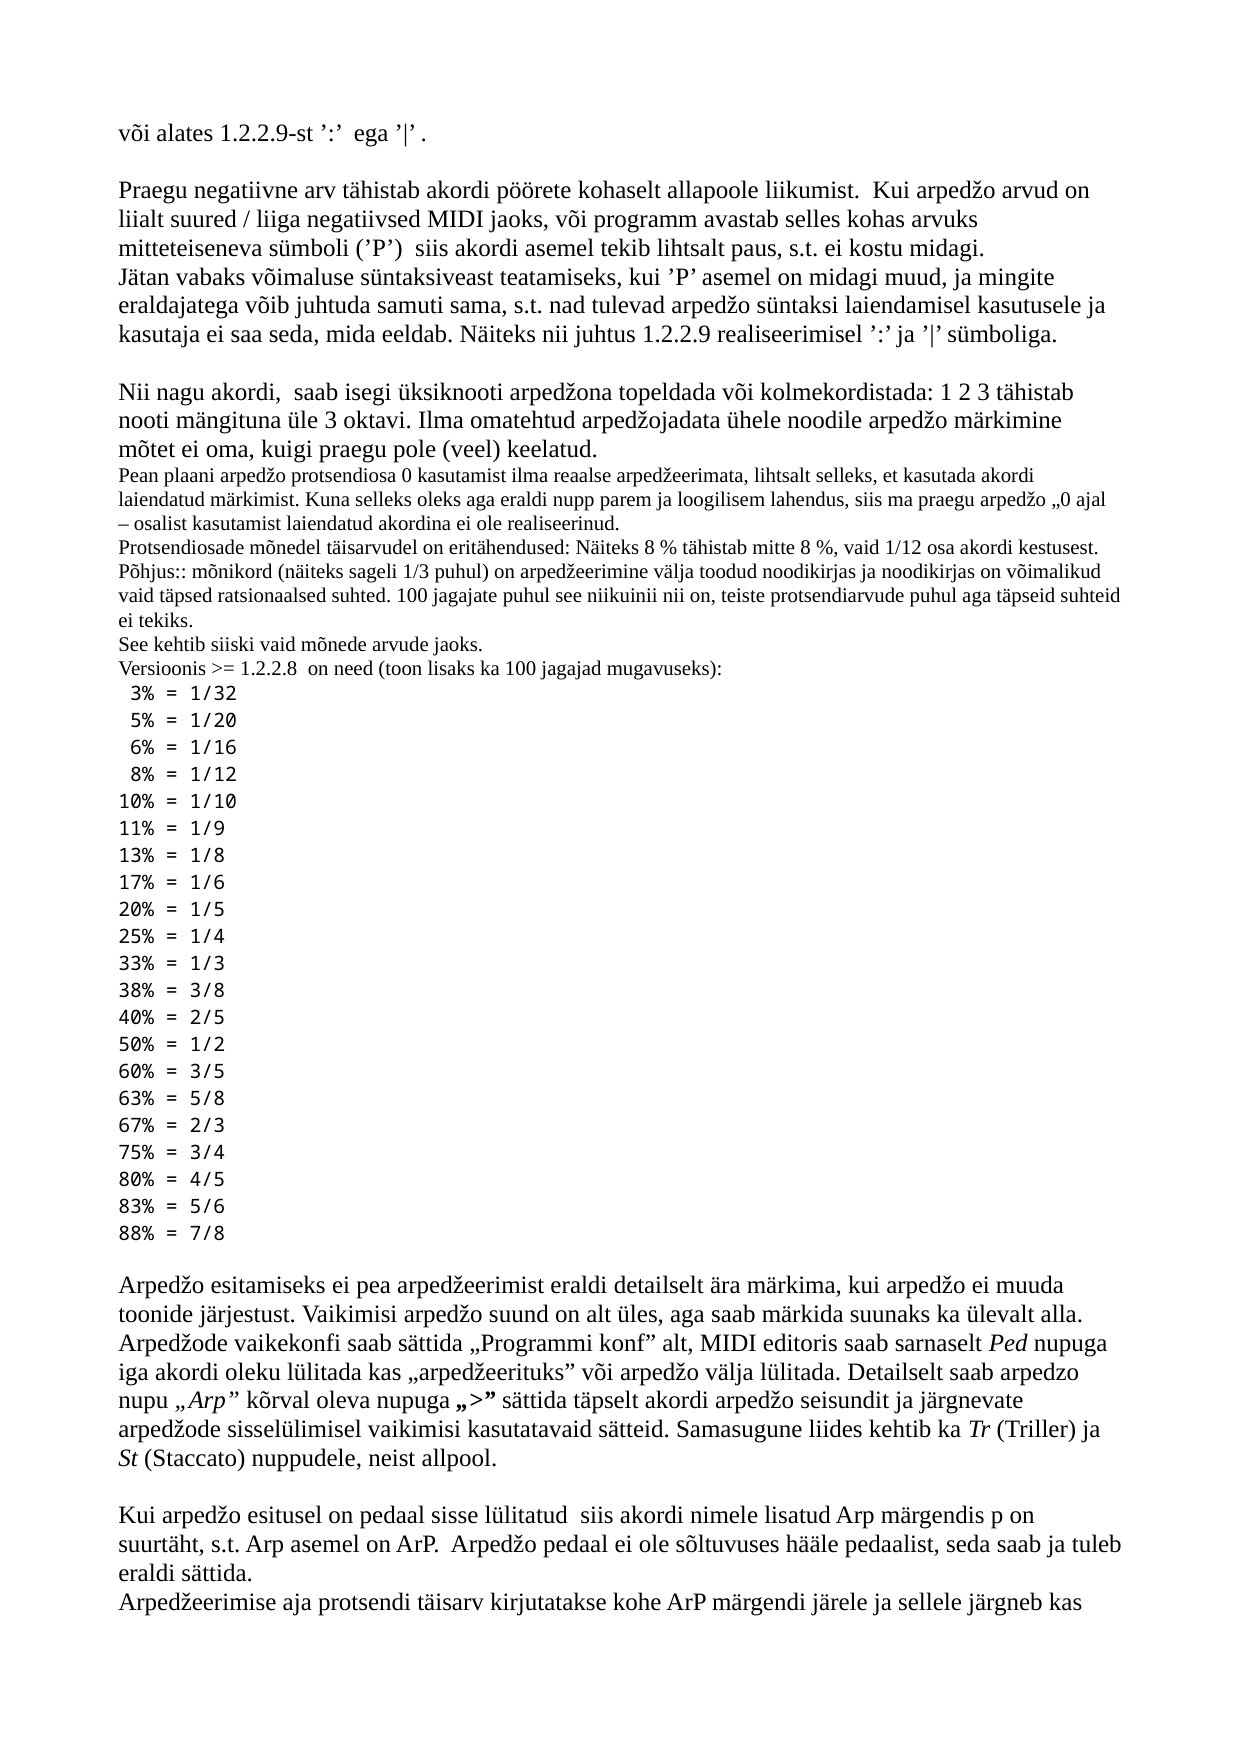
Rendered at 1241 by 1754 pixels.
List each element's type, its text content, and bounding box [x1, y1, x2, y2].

text Versioonis >= 1.2.2.8 on need (toon lisaks ka 100 jagajad mugavuseks): [118, 656, 1122, 680]
text Nii nagu akordi, saab isegi üksiknooti arpedžona topeldada või kolmekordistada: 1 2 3 tähistab nooti mängituna üle 3 oktavi. Ilma omatehtud arpedžojadata ühele noodile arpedžo märkimine mõtet ei oma, kuigi praegu pole (veel) keelatud. Pean plaani arpedžo protsendiosa 0 kasutamist ilma reaalse arpedžeerimata, lihtsalt selleks, et kasutada akordi laiendatud märkimist. Kuna selleks oleks aga eraldi nupp parem ja loogilisem lahendus, siis ma praegu arpedžo „0 ajal – osalist kasutamist laiendatud akordina ei ole realiseerinud. [118, 348, 1122, 535]
text 8% = 1/12 [118, 761, 1122, 788]
text 33% = 1/3 [118, 949, 1122, 976]
text 3% = 1/32 [118, 680, 1122, 707]
text 38% = 3/8 [118, 976, 1122, 1003]
text 25% = 1/4 [118, 922, 1122, 949]
text 20% = 1/5 [118, 896, 1122, 922]
text 75% = 3/4 [118, 1138, 1122, 1165]
text 6% = 1/16 [118, 734, 1122, 761]
text Jätan vabaks võimaluse süntaksiveast teatamiseks, kui ’P’ asemel on midagi muud, ja mingite eraldajatega võib juhtuda samuti sama, s.t. nad tulevad arpedžo süntaksi laiendamisel kasutusele ja kasutaja ei saa seda, mida eeldab. Näiteks nii juhtus 1.2.2.9 realiseerimisel ’:’ ja ’|’ sümboliga. [118, 262, 1122, 348]
text 60% = 3/5 [118, 1057, 1122, 1084]
text 40% = 2/5 [118, 1003, 1122, 1030]
text 88% = 7/8 [118, 1219, 1122, 1246]
text Arpedžo esitamiseks ei pea arpedžeerimist eraldi detailselt ära märkima, kui arpedžo ei muuda toonide järjestust. Vaikimisi arpedžo suund on alt üles, aga saab märkida suunaks ka ülevalt alla. Arpedžode vaikekonfi saab sättida „Programmi konf” alt, MIDI editoris saab sarnaselt Ped nupuga iga akordi oleku lülitada kas „arpedžeerituks” või arpedžo välja lülitada. Detailselt saab arpedzo nupu „Arp” kõrval oleva nupuga „>” sättida täpselt akordi arpedžo seisundit ja järgnevate arpedžode sisselülimisel vaikimisi kasutatavaid sätteid. Samasugune liides kehtib ka Tr (Triller) ja St (Staccato) nuppudele, neist allpool. [118, 1246, 1122, 1472]
text Kui arpedžo esitusel on pedaal sisse lülitatud siis akordi nimele lisatud Arp märgendis p on suurtäht, s.t. Arp asemel on ArP. Arpedžo pedaal ei ole sõltuvuses hääle pedaalist, seda saab ja tuleb eraldi sättida. Arpedžeerimise aja protsendi täisarv kirjutatakse kohe ArP märgendi järele ja sellele järgneb kas [118, 1500, 1122, 1615]
text või alates 1.2.2.9-st ’:’ ega ’|’ . [118, 118, 1122, 147]
text 67% = 2/3 [118, 1111, 1122, 1138]
text Praegu negatiivne arv tähistab akordi pöörete kohaselt allapoole liikumist. Kui arpedžo arvud on liialt suured / liiga negatiivsed MIDI jaoks, või programm avastab selles kohas arvuks mitteteiseneva sümboli (’P’) siis akordi asemel tekib lihtsalt paus, s.t. ei kostu midagi. [118, 176, 1122, 262]
text 83% = 5/6 [118, 1192, 1122, 1219]
text 63% = 5/8 [118, 1084, 1122, 1111]
text 10% = 1/10 [118, 788, 1122, 814]
text 17% = 1/6 [118, 868, 1122, 896]
text 5% = 1/20 [118, 707, 1122, 734]
text 80% = 4/5 [118, 1165, 1122, 1192]
text 50% = 1/2 [118, 1030, 1122, 1057]
text Protsendiosade mõnedel täisarvudel on eritähendused: Näiteks 8 % tähistab mitte 8 %, vaid 1/12 osa akordi kestusest. Põhjus:: mõnikord (näiteks sageli 1/3 puhul) on arpedžeerimine välja toodud noodikirjas ja noodikirjas on võimalikud vaid täpsed ratsionaalsed suhted. 100 jagajate puhul see niikuinii nii on, teiste protsendiarvude puhul aga täpseid suhteid ei tekiks. See kehtib siiski vaid mõnede arvude jaoks. [118, 535, 1122, 656]
text 11% = 1/9 [118, 814, 1122, 842]
text 13% = 1/8 [118, 842, 1122, 868]
